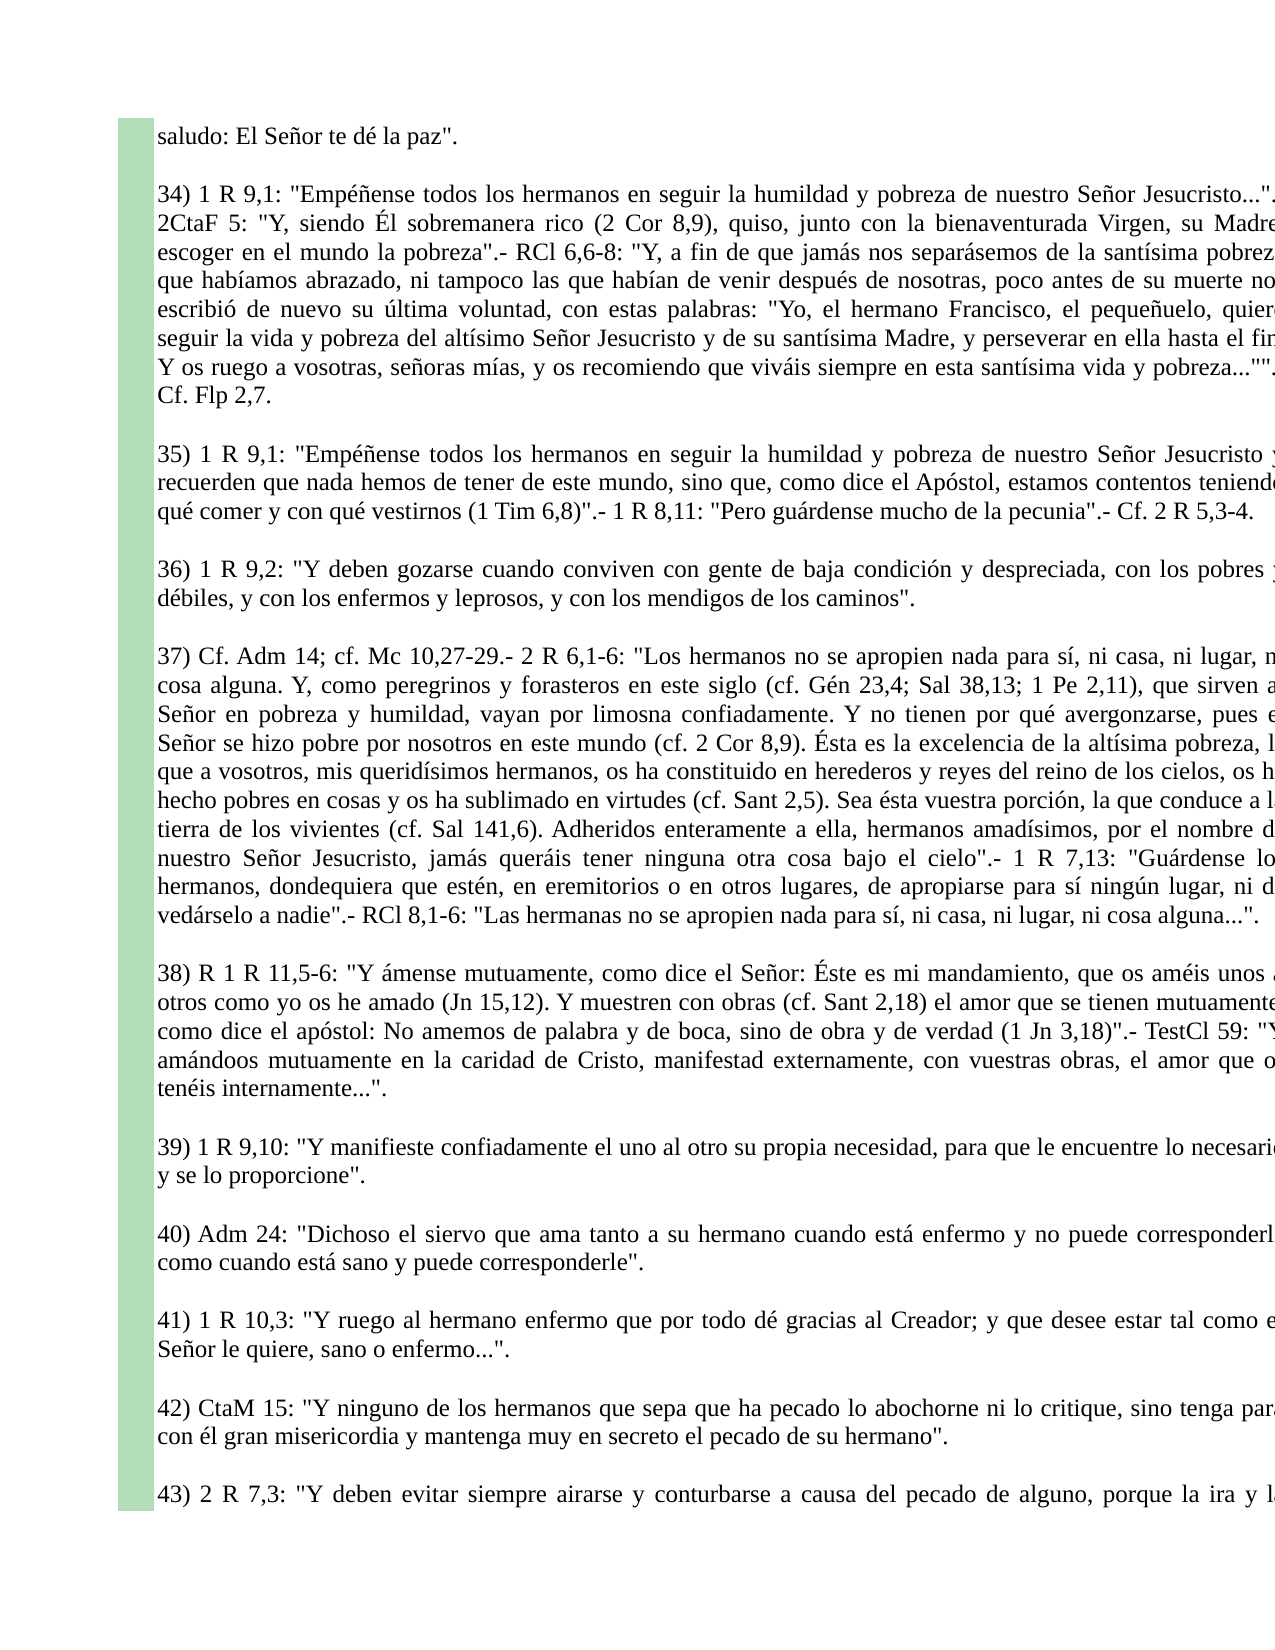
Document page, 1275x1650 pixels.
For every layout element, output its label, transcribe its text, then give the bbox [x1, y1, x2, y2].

table_header [118, 118, 154, 1511]
table_header Breve Pontificio "Franciscanum vitae propositum" Juan Pablo II, 8 de diciembre de 1982 El género de vida franciscano sigue atrayendo constantemente hoy, como en el pasado, a muchos hombres y mujeres sedientos de perfección evangélica y ávidos de Reino de Dios. Tomando como modelo a San Francisco de Asís, los miembros de la Tercera Orden Regular se esfuerzan por seguir a Jesucristo mismo, viviendo en fraternidad, asumiendo, con votos públicos, el compromiso de observar los consejos evangélicos de obediencia, pobreza y castidad, y dedicándose a diversas formas de actividad apostólica. Para realizar de modo más perfecto su género de vida, cultivan asiduamente la oración, ejercitan entre sí la caridad fraterna y practican la verdadera penitencia y abnegación cristiana. Considerando, pues, que todos esos aspectos y elementos del género de vida franciscano están adecuadamente expresados en la Regla y Vida de los Hermanos y Hermanas de la Tercera Orden Regular de San Francisco, y que, tal como en ella se describen, se adaptan al ideal de un verdadero Instituto franciscano, Nos, haciendo uso de la plenitud de nuestra potestad apostólica, disponemos, determinamos y decretamos que esta Regla entre en vigor y ayude a los Hermanos y Hermanas a buscar el sentido de la genuina vida franciscana. Hacemos esto después de haber ponderado atentamente cuanto sobre esta materia decretaron en su tiempo nuestros predecesores León X y Pío XI en las Constituciones Apostólicas Inter cetera y Rerum conditio. Porque sabemos muy bien cuanta diligencia y cuidado se ha derrochado para que esta Regla y Vida culminase su proceso de adecuada renovación y alcanzase el deseado consenso a través de discusiones e investigaciones, votaciones y redacciones realizadas en común, confiamos firmemente que ella producirá en el futuro los deseados frutos y efectos de la tan anhelada renovación. Así pues, mandamos que esta manifestación de nuestra voluntad permanezca firme y valedera ahora y en el futuro, sin que obste nada en contrario. Dado en Roma, junto a San Pedro, bajo el anillo del Pescador, el día 8 de diciembre del año del Señor 1982, quinto de Nuestro Pontificado. Agustín Card. Casaroli Secretario de Estado * * * Regla y Vida de los Hermanos y Hermanas de la Tercera Orden Regular de San Francisco Palabras de San Francisco a sus seguidores (1CtaF I) Todos aquellos que aman al Señor con todo el corazón, con toda el alma y la mente, con todas las fuerzas, y aman a sus prójimos como a sí mismos, y aborrecen sus cuerpos con sus vicios y pecados, y reciben el cuerpo y la sangre de nuestro Señor Jesucristo, y hacen frutos dignos de penitencia: ¡Oh, cuán dichosos y benditos son aquellos y aquellas que hacen tales cosas y perseveran en ellas! Porque se posará sobre ellos el espíritu del Señor y hará en ellos habitáculo y mansión; y son hijos del Padre celestial, cuyas obras realizan; y son esposos, hermanos y madres de nuestro Señor Jesucristo. Somos esposos cuando el alma fiel se une, por el Espíritu Santo, a nuestro Señor Jesucristo. Le somos hermanos cuando hacemos la voluntad del Padre que está en los cielos. Madres, cuando lo llevamos en nuestro corazón y en nuestro cuerpo por el amor divino y por una conciencia pura y sincera; lo damos a luz por las obras santas, que deben ser luz para ejemplo de los demás. ¡Oh, cuán glorioso, santo y grande es tener en los cielos un padre! ¡Oh, cuán santo, consolador, hermoso y admirable es tener un tal esposo! ¡Oh, cuán santo y cuán amado, agradable, humilde, pacífico, dulce, amable y sobre todas las cosas deseable es tener un tal hermano y un tal hijo, nuestro Señor Jesucristo, que dio la vida por sus ovejas y oró al Padre diciendo: Padre santo, guarda en tu nombre a aquellos que me diste en el mundo; tuyos eran y tú me los diste a mí. Y las palabras que me diste, a ellos se las he dado, y ellos las han recibido y han creído verdaderamente que salí de ti, y han conocido que tú me enviaste. Ruego por ellos y no por el mundo. Bendícelos y conságralos y yo por ellos me consagro a mí mismo. No ruego sólo por ellos, sino por los que han de creer en mí por su palabra, para que sean consagrados en la unidad como también nosotros. Y quiero, Padre, que donde yo estoy, también ellos estén conmigo, para que vean mi gloria en tu reino (cf. Jn 17). Amén. I. ¡En el nombre del Señor! Comienza la Regla y Vida de los hermanos y hermanas de la Tercera Orden Regular de San Francisco 1. La forma de vida de los hermanos y hermanas de la Tercera Orden Regular de San Francisco es ésta: observar el santo Evangelio de nuestro Señor Jesucristo, viviendo en obediencia, en pobreza y en castidad (1). Los que siguen a Jesucristo a ejemplo de San Francisco (2), están obligados a hacer más y mayores cosas, observando los preceptos y los consejos de nuestro Señor Jesucristo, y deben negarse a sí mismos, según lo que cada uno prometió a Dios (3). 2. Los hermanos y las hermanas de esta Orden, junto con todos los que quieren servir al Señor Dios en el seno de la santa Iglesia católica y apostólica, perseveren en la verdadera fe y penitencia (4). Propónganse vivir esta conversión evangélica en el espíritu de oración, de pobreza y de humildad. Y absténganse de todo mal y perseveren hasta el fin en el bien (5), porque el mismo Hijo de Dios ha de venir en gloria y dirá a todos los que le conocieron y adoraron y le sirvieron en penitencia: Venid, benditos de mi Padre, recibid el reino que os está preparado desde el origen del mundo (6). 3. Los hermanos y las hermanas prometen obediencia y reverencia al Papa y a la Iglesia Católica. Obedezcan, con el mismo espíritu, a quienes han sido constituidos servidores de la fraternidad (7). Y, dondequiera que estén y en cualquier lugar en que se encuentren, deben tratarse y honrarse unos a otros espiritual y diligentemente (8). Y fomenten la unidad y comunión con todos los miembros de la familia franciscana. II. Ingreso en esta vida 4. Aquellos que, inspirándoselo el Señor, vienen a nosotros con voluntad de abrazar esta vida, sean recibidos benignamente. Y en el tiempo oportuno serán presentados a los ministros que tienen la potestad de admitir en la fraternidad (9). 5. Los ministros asegúrense de que los aspirantes se adhieren verdaderamente a la fe católica y a los sacramentos de la Iglesia. Si son idóneos, sean iniciados en la vida de la fraternidad. Y expóngaseles diligentemente todo lo que se refiere a esta vida evangélica, principalmente estas palabras del Señor: Si quieres ser perfecto, vete y vende todo cuanto tienes, y dáselo a los pobres, y tendrás un tesoro en el cielo; luego ven y sígueme. Y también: Si alguno quiere venir en pos de mí, niéguese a sí mismo y tome su cruz y sígame (10). 6. Así, guiados por el Señor, comiencen la vida de penitencia, conscientes de que todos hemos de estar convirtiéndonos continuamente. Para significar la conversión y consagración a la vida evangélica, usen vestidos viles y compórtense con simplicidad (11). 7. Terminado el tiempo de prueba, sean recibidos a la obediencia, prometiendo observar siempre esta vida y regla (12). Y, pospuesto todo cuidado y solicitud, empéñense, del mejor modo que puedan, en servir, amar, honrar y adorar al Señor Dios con limpio corazón y mente pura (13). 8. Hagan siempre en sí mismos habitación y morada a Aquel que es el Señor Dios omnipotente, Padre e Hijo y Espíritu Santo (14), de tal manera que crezcan en el amor universal con corazón indiviso, convirtiéndose continuamente a Dios y al prójimo. III. Espíritu de oración 9. Dondequiera, en todo lugar, a toda hora y en todo tiempo, los hermanos y las hermanas crean verdadera y humildemente, y tengan en el corazón y amen, honren, adoren, sirvan, alaben, bendigan y glorifiquen al altísimo y sumo Dios eterno, Padre e Hijo y Espíritu Santo (15). Y adórenlo con puro corazón, porque es necesario orar siempre y no desfallecer; pues tales son los adoradores que el Padre busca (16). Con este mismo espíritu celebren el oficio divino en unión con la Iglesia universal. Aquellos y aquellas a quienes Dios ha llamado a la vida de contemplación, manifiesten con alegría renovada cada día su dedicación a Dios y celebren el amor que al mundo tiene el Padre, quien nos creó, nos redimió y por su sola misericordia nos salvará (17). 10. Los hermanos y las hermanas, junto con todas las criaturas de Dios, alaben al Señor, rey de cielo y tierra, y denle gracias porque, por su santa voluntad y por medio de su único Hijo con el Espíritu Santo, creó todas las cosas espirituales y corporales y nos creó también a nosotros a su imagen y semejanza (18). 11. Los hermanos y las hermanas, conformándose totalmente al santo Evangelio, mediten y retengan las palabras de nuestro Señor Jesucristo, que es el Verbo del Padre, y las palabras del Espíritu Santo, que son espíritu y vida (19). 12. Participen en el sacrificio de nuestro Señor Jesucristo y reciban su cuerpo y su sangre con gran humildad y veneración, recordando lo que dice el Señor: Quien come mi carne y bebe mi sangre, tiene vida eterna (20). Tributen toda la reverencia y todo el honor que puedan al santísimo cuerpo y sangre de nuestro Señor Jesucristo, y a sus sacratísimos nombres y a las palabras escritas de Aquel en quien todas las cosas que hay en los cielos y en la tierra han sido pacificadas y reconciliadas con el Dios omnipotente (21). 13. Los hermanos y las hermanas, en todas sus caídas, no tarden en reprenderse interiormente por la contrición y exteriormente por la confesión, y hagan frutos dignos de penitencia (22). Deben también ayunar, pero procuren ser siempre sencillos y humildes (23). Ninguna otra cosa, por consiguiente, deseen, sino a nuestro Salvador, quien se ofreció a sí mismo como sacrificio y hostia, por medio de su propia sangre, en el altar de la cruz, por nuestros pecados, dejándonos ejemplo para que sigamos sus huellas (24). IV. Vida en castidad por el reino de los cielos 14. Consideren los hermanos y las hermanas en cuán grande excelencia los ha constituido el Señor Dios, pues los creó y formó a imagen de su querido Hijo según el cuerpo y a su semejanza según el espíritu (25). Por Cristo y en Cristo creados, han elegido esta forma de vida, que está fundada en las palabras y ejemplos de nuestro Redentor. 15. Ellos, que profesan la castidad "por el reino de los cielos" (Mt 19,12), se preocupan de los asuntos del Señor (1 Cor 7,32), y ninguna otra cosa han de hacer sino seguir la voluntad del Señor y agradarle (26). Y háganlo todo de tal manera que el amor de caridad a Dios y a todos los hombres brille por las obras. 16. Recuerden que, por un don eximio de la gracia, han sido llamados a manifestar en su vida aquel admirable misterio de la Iglesia, por el que está unida a Cristo, su divino esposo (cf. Ef 5,23-26). 17. Tengan ante los ojos, en primer lugar, el ejemplo de la bienaventurada Virgen María, Madre de Dios y de nuestro Señor Jesucristo. Hagan esto según el mandato del bienaventurado Francisco, quien profesó una máxima veneración a santa María, Señora y Reina, que es "virgen hecha iglesia" (27). Y recuerden que la inmaculada Virgen María, cuyo ejemplo han de seguir, se llamó a sí misma esclava del Señor (Lc 1,38). V. Modo de servir y de trabajar (28) 18. Como pobres, los hermanos y las hermanas a quienes el Señor ha dado la gracia de servir o de trabajar, sirvan y trabajen fiel y devotamente, de tal manera que, excluida la ociosidad, enemiga del alma, no apaguen el espíritu de la santa oración y devoción, a cuyo servicio deben estar las demás cosas temporales (29). 19. Y, como remuneración por el trabajo, reciban para sí y para sus hermanos y hermanas las cosas necesarias al cuerpo, y esto humildemente, como conviene a los siervos de Dios y seguidores de la santísima pobreza (30). Y empéñense en distribuir a los pobres todo lo que quede (31). Y nunca deben desear estar sobre los otros, sino, más bien, deben ser siervos y estar sujetos a toda humana criatura por Dios (32). 20. Los hermanos y las hermanas sean apacibles, pacíficos y modestos, mansos y humildes, hablando a todos decorosamente, como conviene. Y, dondequiera que estén o vayan por el mundo, no litiguen ni contiendan de palabra, ni juzguen a los otros, sino muéstrense gozosos en el Señor y alegres y convenientemente graciosos. Y digan este saludo: "El Señor te dé la paz" (33). VI. Vida en pobreza 21. Empéñense todos los hermanos y las hermanas en seguir la humildad y la pobreza de nuestro Señor Jesucristo, el cual, siendo Él sobremanera rico, quiso, junto con la bienaventurada Virgen, su madre, elegir en el mundo la pobreza, y se anonadó a sí mismo (34). Y recuerden que nada hemos de tener de este mundo, sino que, como dice el Apóstol, estamos contentos teniendo qué comer y con qué vestirnos. Y guárdense mucho del dinero (35). Y deben gozarse cuando conviven con personas de baja condición y despreciadas, con los pobres y los débiles y los enfermos y los leprosos y los mendigos de los caminos (36). 22. Los que son verdaderamente pobres de espíritu, siguiendo el ejemplo del Señor, nada se apropian para sí ni a nadie se lo vedan, sino que viven como peregrinos y forasteros en este mundo. Ésta es la excelencia de la altísima pobreza, la que nos ha constituido en herederos y reyes del reino de los cielos, nos ha hecho pobres en cosas y nos ha sublimado en virtudes. Sea ésta nuestra porción, la que conduce a la tierra de los vivientes. Adheridos totalmente a ella, por el nombre de nuestro Señor Jesucristo jamás queramos tener ninguna otra cosa bajo el cielo (37). VII. Vida fraterna 23. Por el amor de Dios, los hermanos y las hermanas ámense mutuamente, como dice el Señor: Éste es mi mandamiento, que os améis unos a otros como yo os he amado. Y muestren con obras el amor que se tienen mutuamente (38). Y confiadamente manifieste el uno al otro su propia necesidad, para que le encuentre lo necesario y se lo proporcione (39). Dichosos los que aman tanto al otro cuando está enfermo y no puede corresponderles como cuando está sano y puede corresponderles (40). Y de todo cuanto les suceda, den gracias al Creador, y deseen estar tal como el Señor les quiere, sanos o enfermos (41). 24. Si sucediera alguna vez que, por una palabra o gesto, surgiera entre ellos un motivo de turbación, inmediatamente, antes de presentar la ofrenda de la propia oración ante el Señor (cf. Mt 5,24), pida perdón humildemente el uno al otro (cf. Mt 18,35). Si alguno descuidase gravemente la forma de vida que ha profesado, sea amonestado por el ministro o por los otros que hubiesen conocido su culpa. Y éstos no lo abochornen ni lo critiquen, sino tengan para con él gran misericordia (42). Y todos deben cuidadosamente evitar el airarse y conturbarse a causa del pecado de alguno, porque la ira y la conturbación impiden en sí y en los otros la caridad (43). VIII. Obediencia caritativa (44) 25. Los hermanos y las hermanas, a ejemplo del Señor Jesús que puso su voluntad en la voluntad del Padre (45), recuerden que han renunciado por Dios a sus propias voluntades (46). En todos los capítulos que hacen, busquen primero el reino de Dios y su justicia (Mt 6,33), y exhórtense para que puedan observar mejor la Regla que han prometido y seguir fielmente las huellas de nuestro Señor Jesucristo (47). No tengan potestad o dominio, y menos entre ellos (48). Por la caridad del espíritu, sírvanse y obedézcanse unos a otros de buen grado. Y ésta es la verdadera y santa obediencia de nuestro Señor Jesucristo (49). 26. Estén obligados a tener siempre a uno por ministro y siervo de la fraternidad (50), y estén obligados firmemente a obedecerle en todo lo que prometieron al Señor observar y no está en contra del alma y de esta Regla (51). 27. Los que son ministros y siervos de los otros hermanos, visítenlos, y humilde y caritativamente amonéstenlos y anímenlos (52). Y dondequiera haya hermanos y hermanas que sepan y conozcan que no pueden observar espiritualmente la Regla, deben y pueden recurrir a sus ministros. Y los ministros acójanlos caritativa y benignamente, y tengan para con ellos una familiaridad tan grande, que puedan los hermanos y hermanas hablar y comportarse con los ministros como los señores con sus siervos; pues así debe ser, que los ministros sean siervos de todos los hermanos y hermanas (53). 28. Y nadie se apropie ministerio alguno, sino que, en el tiempo establecido, él mismo deje de buen grado su cargo (54). IX. Vida apostólica 29. Los hermanos y las hermanas amen al Señor con todo el corazón, con toda el alma y la mente, con todas las fuerzas, y amen a sus prójimos como a sí mismos (55). Y enaltezcan al Señor en sus obras, pues para esto los ha enviado al mundo entero, para que de palabra y de obra den testimonio de su voz y hagan saber a todos que no hay otro omnipotente sino Él (56). 30. Que la paz que anuncian de palabra, la tengan, y en mayor medida, en sus corazones. Que nadie se vea provocado por ellos a ira o escándalo, sino que, por su mansedumbre, todos sean inducidos a la paz, a la benignidad y a la concordia. Pues para esto han sido llamados los hermanos y las hermanas: para curar a los heridos, vendar a los fracturados y corregir a los equivocados (57). Y, dondequiera que estén, recuerden que se dieron y que abandonaron sus cuerpos al Señor Jesucristo. Y por su amor deben exponerse a los enemigos tanto visibles como invisibles, porque dice el Señor: Dichosos los que padecen persecución por causa de la justicia, porque de ellos es el reino de los cielos (58). 31. En la caridad que es Dios, todos los hermanos y las hermanas, que oran o que sirven o que trabajan, empéñense en humillarse en todas las cosas, en no gloriarse ni gozarse en sí mismos, ni exaltarse interiormente por las palabras y obras buenas, más aún, por ningún bien que Dios hace o dice y realiza alguna vez en ellos y por ellos (59). En todo lugar y en todas las circunstancias, reconozcan que todos los bienes son del Señor Dios altísimo y dueño de todo; y denle gracias a Él, de quien proceden todos los bienes (60). Exhortación y bendición 32. Aplíquense todos los hermanos y las hermanas a lo que por encima de todo deben anhelar: tener el espíritu del Señor y su santa operación (61). Y, siempre sumisos a la santa Iglesia, firmes en la fe católica, observen la pobreza y la humildad y el santo Evangelio de nuestro Señor Jesucristo que firmemente han prometido (62). Y todo el que guarde estas cosas, sea colmado en el cielo de la bendición del altísimo Padre, y sea colmado en la tierra de la bendición de su amado Hijo, con el santísimo Espíritu Paráclito y con todas las virtudes de los cielos y con todos los santos. Y yo, el hermano Francisco, pequeñuelo, siervo vuestro, os confirmo cuanto puedo, interior y exteriormente, esta santísima bendición (Test 40-41). Notas: 1) 1 R 1,1: "La regla y vida de estos hermanos es ésta, a saber, vivir en obediencia, en castidad y sin nada propio, y seguir la doctrina y las huellas de nuestro Señor Jesucristo".- 2 R 1,1: "La regla y vida de los hermanos menores es ésta, a saber, observar el santo Evangelio de nuestro Señor Jesucristo viviendo en obediencia, sin nada propio y en castidad".- RCl 1,1-2: "La forma de vida de la Orden de las Hermanas Pobres, que el bienaventurado Francisco instituyó, es ésta: observar el santo Evangelio de nuestro Señor Jesucristo, viviendo en obediencia, sin nada propio y en castidad". 2) RCl 6,1: "Después que el altísimo Padre celestial se dignó, por su gracia, iluminar mi corazón para que, a ejemplo y según las enseñanzas de nuestro beatísimo Padre San Francisco, hiciese yo penitencia, poco después de su conversión, le prometí voluntariamente obediencia junto con mis hermanas". 3) 2CtaF 36-40: "Y de manera especial los religiosos, que renunciaron al siglo, están obligados a hacer más y mayores cosas, pero sin omitir éstas. Debemos aborrecer nuestros cuerpos con sus vicios y pecados, porque dice el Señor en el Evangelio: todos los males, vicios y pecados salen del corazón (Mt 15,18-19; Mc 7,23). Debemos amar a nuestros enemigos y hacer el bien a los que nos tienen odio (cf. Mt 5,44; Lc 6,27). Debemos guardar los preceptos y los consejos de nuestro Señor Jesucristo. Debemos, igualmente, negarnos a nosotros mismos (cf. Mt 16,24) y poner nuestros cuerpos bajo el yugo de la servidumbre y de la santa obediencia, según lo que cada uno prometió al Señor". 4) 1 R 23,7: "Y a cuantos quieren servir al Señor Dios en el seno de la santa Iglesia católica y apostólica y a todos los órdenes siguientes..., humildemente les rogamos y suplicamos todos nosotros, hermanos menores, siervos inútiles (Lc 17,10), que todos perseveremos en la verdadera fe y penitencia, porque de otro modo nadie se puede salvar". 5) 1 R 21,9: "Guardaos y absteneos de todo mal y perseverad hasta el fin en el bien". 6) R 23,4: "Y te damos gracias porque este mismo Hijo tuyo ha de venir en la gloria de su majestad... a decir a todos los que te conocieron y adoraron y te sirvieron en penitencia: Venid, benditos de mi Padre, recibid el reino que os está preparado desde el origen del mundo (cf. Mt 25,34)". 7) 1 R Pról. 3-4: "El hermano Francisco, y todo aquel que sea cabeza de esta Religión, prometa obediencia y reverencia al señor papa Inocencio y a sus sucesores. Y todos los otros hermanos están obligados a obedecer al hermano Francisco y a sus sucesores".- 2 R 1,2-3: "El hermano Francisco promete obediencia y reverencia al señor papa Honorio y a sus sucesores canónicamente elegidos y a la Iglesia romana. Y los otros hermanos estén obligados a obedecer al hermano Francisco y a sus sucesores".- RCl 1,3-5: "Clara, indigna sierva de Cristo y plantita del beatísimo padre Francisco, promete obediencia y reverencia al señor Papa Inocencio y a sus sucesores elegidos canónicamente. Y así como en el principio de su conversión prometió, juntamente con sus hermanas, obediencia a San Francisco, esa misma obediencia promete mantener inviolablemente también a sus sucesores. Y las demás hermanas estén siempre obligadas a obedecer a los sucesores de San Francisco, a la hermana Clara y a las demás abadesas, canónicamente elegidas, que le sucedieren". 8) Test 1: "El Señor me dio a mí, el hermano Francisco, de esta manera comenzar a hacer penitencia...".- 1 R 7,15: "Y, dondequiera que estén o en cualquier lugar en que se encuentren unos con otros, los hermanos deben tratarse espiritual y diligentemente y honrarse mutuamente sin murmuración".- 2 R 6,7-8: "Y dondequiera que estén y se encuentren unos con otros los hermanos, condúzcanse mutuamente con familiaridad entre sí. Y exponga confiadamente el uno al otro su necesidad, porque si la madre nutre y quiere a su hijo carnal, ¿cuánto más amorosamente debe cada uno querer y nutrir a su hermano espiritual?". 9) 1 R 2,1-3: "Si alguno, queriendo, por divina inspiración, abrazar esta vida, viene a nuestros hermanos, sea recibido benignamente por ellos. Y, si está resuelto a tomar nuestra vida, guárdense mucho los hermanos de entrometerse en sus negocios temporales y preséntenlo cuanto antes a su ministro. Y el ministro acójalo benignamente y anímelo...".- 2 R 2,1: "Si algunos quieren tomar esta vida y vienen a nuestros hermanos, remítanlos a sus ministros provinciales; a ellos solamente, y no a otros, se concede la licencia de recibir hermanos".- RCl 2,1: "Si alguna, por inspiración divina, viene a nosotras con deseo de abrazar esta vida, la abadesa pida, por obligación, el consentimiento de todas las hermanas...". 10) 2 R 2,2-6: "Y los ministros examínenlos diligentemente sobre la fe católica y los sacramentos de la Iglesia. Y si creen todo esto, y quieren profesarlo fielmente, y guardarlo firmemente hasta el fin..., díganles la palabra del santo Evangelio (cf. Mt 19,21): que vayan y vendan todo lo suyo y procuren distribuírselo a los pobres. Y, si no pueden hacerlo, les es suficiente la buena voluntad".- RCl 2,3-9: "Y si le pareciere bien a la abadesa recibirla, examínela o hágala examinar cuidadosamente acerca de la fe católica y de los sacramentos de la Iglesia. Y si cree todo esto y está dispuesta a confesarlo fielmente y a cumplirlo firmemente hasta el fin..., expóngale puntualmente el tenor de nuestra vida. Y si fuere idónea, dígasele la palabra del santo Evangelio (cf. Mt 19,21): que vaya y venda todas sus cosas y procure distribuirlas a los pobres. Mas, si no lo pudiere hacer, le basta la buena voluntad".- 1 R 1,1-3: "Esta es la vida y regla de los hermanos: ...y seguir la doctrina y las huellas de N. S. J. C., el cual dice: Si quieres ser perfecto, vete y vende todas las cosas (cf. Lc 18,22) que tienes y dáselas a los pobres, y tendrás un tesoro en el cielo; y ven, sígueme (Mt 19,21). Y también: Si alguno quiere venir en pos de mí, niéguese a sí mismo y tome su cruz y sígame (Mt 16,24)".- 1 R 2,3-4: "Y el ministro acójalo benignamente y anímelo y expóngale con esmero el tenor de nuestra vida. Cumplido esto, el mencionado aspirante venda todas sus cosas y procure distribuírselo todo a los pobres, si quiere y puede hacerlo según el espíritu sin impedimento". 11) 1 R 2,14-15: "Y todos los hermanos vistan ropas viles...; porque dice el Señor en el Evangelio: Los que visten con lujo y viven entre placeres (Lc 7,25) y los que viven muellemente, en las casas de los reyes están (Mt 11,8). Y, aunque les tachen de hipócritas, sin embargo, no cesen de obrar bien, ni busquen en este siglo vestidos caros, para que puedan tener vestido en el reino de los cielos".- 2 R 2,16-17: "Y todos los hermanos vistan ropas viles... Amonesto y exhorto a todos ellos a que no desprecien ni juzguen a quienes ven que se visten de prendas muelles y de colores y que toman manjares y bebidas exquisitos; al contrario, cada uno júzguese y despréciese a sí mismo".- RCl 2,25: "Y, por amor del santísimo y amadísimo Niño, envuelto en pobrísimos pañales y reclinado en un pesebre (cf. 2,7.12), y de su santísima Madre, amonesto, ruego y exhorto que se vistan siempre de vestidos viles". 12) 1 R 2,9: "Y, cumplido el año y término de la probación, sea recibido a la obediencia".- 2 R 2,11: "Y, terminado el año de la probación, sean recibidos a la obediencia, prometiendo guardar siempre esta vida y regla".- RCl 2,14: "Y terminado el año de prueba, sea recibida a la obediencia, prometiendo observar siempre la vida y forma de nuestra pobreza". 13) 1 R 22,26: "...ruego a todos los hermanos, tanto a los ministros como a los otros que, removido todo impedimento y pospuesta toda preocupación y solicitud, como mejor puedan, sirvan, amen, honren y adoren al Señor Dios, y háganlo con limpio corazón y mente pura, que es lo que Él busca por encima de todo".- Adm 16,2: "Son verdaderamente de corazón limpio los que desprecian lo terreno, buscan lo celestial y nunca dejan de adorar y contemplar al Señor Dios vivo y verdadero con corazón y ánimo limpio". 14) 1 R 22,27: "Y hagamos siempre en ellos habitación y morada (cf. Jn 14,23) a Aquel que es el Señor Dios omnipotente, Padre e Hijo y Espíritu Santo".- 1CtaF I,5-10: "¡Oh, cuán dichosos y benditos son los hombres y mujeres que practican estas cosas y perseveran en ellas! Porque se posará sobre ellos el espíritu del Señor (cf. Is 11,2) y hará en ellos habitación y morada (cf. Jn 14,23); y son hijos del Padre celestial...".- 2CtaF 48-53: "Y sobre todos aquellos y aquellas que cumplan estas cosas y perseveren hasta el fin, se posará el Espíritu del Señor (Is 11,2) y hará en ellos habitación y morada (cf. Jn 14,23). Y serán hijos del Padre celestial (cf. Mt 5,45), cuyas obras realizan. Y son esposos, hermanos y madres de N. S. Jesucristo (cf. Mt 12,50). Somos esposos cuando el alma fiel se une, por el Espíritu Santo, a Jesucristo. Y hermanos somos cuando cumplimos la voluntad del Padre, que está en el cielo (cf. Mt 12,50); madres, cuando lo llevamos en el corazón y en nuestro cuerpo (cf. 1 Cor 6,20) por el amor y por una conciencia pura y sincera; lo damos a luz por las obras santas, que deben ser luz para ejemplo de otros (cf. Mt 5,16)". 15) 1 R 23,11: "Nada, pues, impida, nada separe, nada adultere; nosotros todos, dondequiera, en todo lugar, a toda hora y en todo tiempo, todos los días y continuamente, creamos verdadera y humildemente y tengamos en el corazón y amemos, honremos, adoremos, sirvamos, alabemos y bendigamos, glorifiquemos y sobreexaltemos, engrandezcamos y demos gracias al altísimo y sumo Dios eterno, trinidad y unidad, Padre e Hijo y Espíritu Santo, creador de todas las cosas y salvador de todos los que en Él creen y esperan y lo aman; que, sin principio y sin fin, es inmutable, invisible, inenarrable...". 16) 1 R 22,29-30: "Y adorémosle con puro corazón, porque es preciso orar siempre y no desfallecer (Lc 18,1); pues tales son los adoradores que el Padre busca (cf. Jn 4,23-24)". 17) 1 R 23,8: "Amemos todos con todo el corazón, con toda el alma, con toda la mente, con toda la fuerza y poder (cf. Mc 12,30), con todo el entendimiento, con todas las energías, con todo el empeño, con todo el afecto, con todas las entrañas, con todos los deseos y quereres, al Señor Dios (Mc 12,30. 33; Lc 10,27), que nos dio y nos da a todos nosotros todo el cuerpo, toda el alma y toda la vida; que nos creó, nos redimió y por sola su misericordia nos salvará (cf. Tob 13,5); que nos ha hecho y hace todo bien a nosotros, miserables y míseros, pútridos y hediondos, ingratos y malos". 18) 1 R 23,1: "Omnipotente, santísimo, altísimo y sumo Dios, Padre santo y justo, Señor, rey de cielo y tierra (cf. Mt 11,25), te damos gracias por ti mismo, pues por tu santa voluntad, y por medio de tu único Hijo con el Espíritu Santo, creaste todas las cosas espirituales y corporales, y a nosotros, hechos a tu imagen y semejanza, nos colocaste en el paraíso (cf. Gén 1,26; 2,15)".- Cánt 3: "Loado seas, mi Señor, con todas tus criaturas...". 19) 2CtaF 3: "Por eso... me he propuesto comunicaros, a través de esta carta y de mensajeros, las palabras de nuestro Señor Jesucristo, que es el verbo del Padre, y las palabras del Espíritu Santo, que son espíritu y vida (Jn 6,64)". 20) 1 R 20,5: "Y, contritos y confesados de este modo, reciban con gran humildad y veneración el cuerpo y sangre de nuestro Señor Jesucristo, recordando lo que el Señor dice: Quien come mi carne y bebe mi sangre, tiene vida eterna (Jn 6,54)". 21) CtaO 12-13: "Así, pues, besándoos los pies y con la caridad que puedo, os suplico a todos vosotros, hermanos, que tributéis toda reverencia y todo el honor, en fin, cuanto os sea posible, al santísimo cuerpo y sangre de nuestro Señor Jesucristo, en quien todas las cosas que hay en cielos y tierra han sido pacificadas y reconciliadas con el Dios omnipotente (cf. Col 1,20)".- CtaCle 1: "Reparemos todos los clérigos en el gran pecado e ignorancia en que incurren algunos sobre el santísimo cuerpo y sangre de nuestro Señor Jesucristo y sobre los sacratísimos nombres y sus palabras escritas que consagran el cuerpo".- Test 11-12: "Y quiero que estos santísimos misterios sean honrados y venerados por encima de todo y colocados en lugares preciosos. Y los santísimos nombres y sus palabras escritas, donde los encuentre en lugares indebidos, quiero recogerlos, y ruego que se recojan y se coloquen en lugar decoroso". 22) Adm 23,3: "Es siervo fiel y prudente (cf. Mt 24,45) el que en ninguna caída tarda en reprenderse interiormente por la contrición, y exteriormente por la confesión y la satisfacción de obra".- 2CtaF 25: "Hagamos, además, frutos dignos de penitencia (Lc 3,8)". 23) Cf. 1 R 3,11-13; 2 R 3,5-9; RCl 3,8-11.- Cf. Adm 19.- 2CtaF 45: "No debemos ser sabios y prudentes según la carne, sino, más bien, sencillos, humildes y puros". 24) 1 R 23,9: "Ninguna otra cosa, pues, deseemos, ninguna otra queramos, ninguna otra nos agrade y deleite, sino nuestro Creador y Redentor y Salvador, solo verdadero Dios, que es bien pleno, todo bien, bien total, verdadero y sumo bien...".- 2CtaF 11-14: "Y la voluntad de su Padre fue que su bendito y glorioso Hijo, a quien nos dio para nosotros y que nació por nuestro bien, se ofreciese a sí mismo como sacrificio y hostia, por medio de su propia sangre, en el altar de la cruz; no para sí mismo, por quien todo fue hecho (cf. Jn 1,3), sino por nuestros pecados, dejándonos ejemplo para que sigamos sus huellas (cf. 1 Pe 2,21 )". 25) Adm 5,1: "Repara, ¡oh hombre!, en cuán grande excelencia te ha constituido el Señor Dios, pues te creó y formó a imagen de su querido Hijo según el cuerpo y a su semejanza según el espíritu (cf. Gén 1,26)".- Cf. Col 1,16. 26) 1 R 22,9: "Ahora bien, después que hemos abandonado el mundo, ninguna otra cosa hemos de hacer sino seguir la voluntad del Señor y agradarle". 27) SalVM 1: "¡Salve, Señora, santa Reina, santa Madre de Dios, María, que eres virgen hecha iglesia!". 28) 1 R 7: "Modo de servir y trabajar". 29) 2 R 5,1-2: "Aquellos hermanos a quienes ha dado el Señor la gracia del trabajo, trabajen fiel y devotamente, de forma tal que, evitando el ocio, que es enemigo del alma, no apaguen el espíritu (1 Tes 5,19) de la santa oración y devoción, a cuyo servicio deben estar las demás cosas temporales".- RCl 7,1-2: "Las hermanas, a quienes el Señor ha dado la gracia de trabajar, después de la hora de tercia trabajen fiel y devotamente en un trabajo honesto y de utilidad común, de tal manera que, evitando el ocio, que es enemigo del alma, no apaguen el espíritu de la santa oración y devoción, a cuyo servicio deben estar las demás cosas temporales". 30) 2 R 5,3-4: "Y como remuneración del trabajo, reciban para sí y para sus hermanos las cosas necesarias al cuerpo, pero no dinero o pecunia; y esto háganlo humildemente, como corresponde a quienes son siervos de Dios y seguidores de la santísima pobreza". 31) 1 R 2,4: "Cumplido esto, el mencionado aspirante venda todas sus cosas y procure distribuírselo todo a los pobres, si quiere y puede hacerlo según el espíritu sin impedimento".- 1 R 9,8: "La limosna es la herencia y justicia que se debe a los pobres, adquirida para nosotros por nuestro Señor Jesucristo". 32) 2CtaF 47: "Nunca debemos desear estar sobre los otros, sino, más bien, debemos ser siervos y estar sujetos a toda humana criatura por Dios (1 Pe 2,13)". 33) 2 R 3,10-11: "Aconsejo, amonesto y exhorto en el Señor Jesucristo a mis hermanos que, cuando van por el mundo, no litiguen ni contiendan de palabra (cf. 2 Tim 2,14) ni juzguen a otros; sino sean apacibles, pacíficos y mesurados, mansos y humildes, hablando a todos decorosamente, como conviene".- 2 R 2,17: "Amonesto y exhorto a todos ellos a que no desprecien ni juzguen a quienes ven que se visten de prendas muelles y de colores y que toman manjares y bebidas exquisitos; al contrario, cada uno júzguese y despréciese a sí mismo".- 1 R 7,16: "Y guárdense de mostrarse tristes exteriormente o hipócritamente ceñudos; muéstrense, más bien, gozosos en el Señor (cf. Flp 4,4) y alegres y debidamente agradables".- Test 23: "El Señor me reveló que dijésemos este saludo: El Señor te dé la paz". 34) 1 R 9,1: "Empéñense todos los hermanos en seguir la humildad y pobreza de nuestro Señor Jesucristo...".- 2CtaF 5: "Y, siendo Él sobremanera rico (2 Cor 8,9), quiso, junto con la bienaventurada Virgen, su Madre, escoger en el mundo la pobreza".- RCl 6,6-8: "Y, a fin de que jamás nos separásemos de la santísima pobreza que habíamos abrazado, ni tampoco las que habían de venir después de nosotras, poco antes de su muerte nos escribió de nuevo su última voluntad, con estas palabras: "Yo, el hermano Francisco, el pequeñuelo, quiero seguir la vida y pobreza del altísimo Señor Jesucristo y de su santísima Madre, y perseverar en ella hasta el fin. Y os ruego a vosotras, señoras mías, y os recomiendo que viváis siempre en esta santísima vida y pobreza..."".- Cf. Flp 2,7. 35) 1 R 9,1: "Empéñense todos los hermanos en seguir la humildad y pobreza de nuestro Señor Jesucristo y recuerden que nada hemos de tener de este mundo, sino que, como dice el Apóstol, estamos contentos teniendo qué comer y con qué vestirnos (1 Tim 6,8)".- 1 R 8,11: "Pero guárdense mucho de la pecunia".- Cf. 2 R 5,3-4. 36) 1 R 9,2: "Y deben gozarse cuando conviven con gente de baja condición y despreciada, con los pobres y débiles, y con los enfermos y leprosos, y con los mendigos de los caminos". 37) Cf. Adm 14; cf. Mc 10,27-29.- 2 R 6,1-6: "Los hermanos no se apropien nada para sí, ni casa, ni lugar, ni cosa alguna. Y, como peregrinos y forasteros en este siglo (cf. Gén 23,4; Sal 38,13; 1 Pe 2,11), que sirven al Señor en pobreza y humildad, vayan por limosna confiadamente. Y no tienen por qué avergonzarse, pues el Señor se hizo pobre por nosotros en este mundo (cf. 2 Cor 8,9). Ésta es la excelencia de la altísima pobreza, la que a vosotros, mis queridísimos hermanos, os ha constituido en herederos y reyes del reino de los cielos, os ha hecho pobres en cosas y os ha sublimado en virtudes (cf. Sant 2,5). Sea ésta vuestra porción, la que conduce a la tierra de los vivientes (cf. Sal 141,6). Adheridos enteramente a ella, hermanos amadísimos, por el nombre de nuestro Señor Jesucristo, jamás queráis tener ninguna otra cosa bajo el cielo".- 1 R 7,13: "Guárdense los hermanos, dondequiera que estén, en eremitorios o en otros lugares, de apropiarse para sí ningún lugar, ni de vedárselo a nadie".- RCl 8,1-6: "Las hermanas no se apropien nada para sí, ni casa, ni lugar, ni cosa alguna...". 38) R 1 R 11,5-6: "Y ámense mutuamente, como dice el Señor: Éste es mi mandamiento, que os améis unos a otros como yo os he amado (Jn 15,12). Y muestren con obras (cf. Sant 2,18) el amor que se tienen mutuamente, como dice el apóstol: No amemos de palabra y de boca, sino de obra y de verdad (1 Jn 3,18)".- TestCl 59: "Y amándoos mutuamente en la caridad de Cristo, manifestad externamente, con vuestras obras, el amor que os tenéis internamente...". 39) 1 R 9,10: "Y manifieste confiadamente el uno al otro su propia necesidad, para que le encuentre lo necesario y se lo proporcione". 40) Adm 24: "Dichoso el siervo que ama tanto a su hermano cuando está enfermo y no puede corresponderle como cuando está sano y puede corresponderle". 41) 1 R 10,3: "Y ruego al hermano enfermo que por todo dé gracias al Creador; y que desee estar tal como el Señor le quiere, sano o enfermo...". 42) CtaM 15: "Y ninguno de los hermanos que sepa que ha pecado lo abochorne ni lo critique, sino tenga para con él gran misericordia y mantenga muy en secreto el pecado de su hermano". 43) 2 R 7,3: "Y deben evitar siempre airarse y conturbarse a causa del pecado de alguno, porque la ira y la conturbación impiden en sí y en los otros la caridad".- RCl 9,5: "Y la abadesa y sus hermanas deben evitar el airarse y conturbarse a causa del pecado de alguna, porque la ira y la conturbación impiden en sí y en las otras la caridad". 44) Adm 3,6: "Pues ésta es la obediencia caritativa (cf. 1 Pe 1,22), porque satisface a Dios y al prójimo".- SalVir 3: "¡Señora santa caridad, el Señor te salve con tu hermana la santa obediencia!". 45) 2CtaF 10: "Puso, sin embargo, su voluntad en la voluntad del Padre, diciendo...". 46) 2 R 10,2: "Pero los hermanos que son súbditos recuerden que renunciaron por Dios a las propias voluntades".- RCl 10,2: "Pero las hermanas que son súbditas recuerden que renunciaron por Dios a las propias voluntades". 47) 1 R 18,1: "Cada ministro podrá reunirse con sus hermanos una vez por año... para tratar de las cosas que se refieren a Dios".- Test 34: "...es mi testamento, que yo, el hermano Francisco, pequeñuelo, os hago a vosotros, mis benditos hermanos, por esto, para que mejor guardemos católicamente la Regla que prometimos al Señor". 48) 1 R 5,9: "Igualmente, a este propósito, ninguno de los hermanos tenga potestad o dominio, y menos entre ellos". 49) 1 R 5,14-15: "...por la caridad del espíritu, sírvanse y obedézcanse unos u otros de buen grado (cf. Gál 5,13). Y ésta es la verdadera y santa obediencia de nuestro Señor Jesucristo". 50) 2 R 8,1: "Todos los hermanos estén obligados a tener siempre por ministro y siervo general de toda la fraternidad a uno de los hermanos de esta Religión, y estén obligados firmemente a obedecerle". 51) 2 R 10,3: "Por lo cual, les mando firmemente que obedezcan a sus ministros en todo lo que prometieron al Señor observar y no está en contra del alma y de nuestra Regla".- RCl 10,3: "Por lo cual, les mando firmemente que obedezcan a sus abadesas en todo lo que prometieron observar al Señor y no está en contra del alma y de nuestra profesión". 52) 1 R 4,2: "Todos los hermanos que son constituidos ministros y siervos de los otros hermanos, distribuyan a éstos en las provincias y en los lugares en donde estén, visítenlos frecuentemente y amonéstenlos y anímenlos espiritualmente".- RCl 10,1: "La abadesa exhorte y visite a sus hermanas, y corríjalas humilde y caritativamente, y no les mande nada que esté en contra de su alma y de nuestra profesión". 53) 2 R 10,4-6: "Y dondequiera haya hermanos que sepan y conozcan que no pueden observar espiritualmente la Regla, deben y pueden recurrir a sus ministros. Y los ministros acójanlos caritativa y benignamente, y tengan para con ellos una familiaridad tan grande, que puedan los hermanos hablar y comportarse con los ministros como los señores con sus siervos; pues así debe ser, que los ministros sean siervos de todos los hermanos".- RCl 10,4: "Y la abadesa tenga para con ellas una familiaridad tan grande, que puedan las hermanas hablar y comportarse con las abadesas como las señoras con sus siervas; pues así debe ser, que las abadesas sean siervas de todas las hermanas".- TestCl 65-66: "Sea, además, tan acogedora y comunicativa con todas, que puedan manifestarle sin temor sus necesidades y acudir a ella confiadamente, a cualquier hora, como mejor les acomode, lo mismo cada una para sí como en favor de sus hermanas". 54) 1 R 17,4: "Y ningún ministro o predicador se apropie el ser ministro de los hermanos o el oficio de la predicación; de forma que, en cuanto se lo impongan, abandone su oficio sin réplica alguna". 55) 1CtaF I,1: "Todos aquellos que aman al Señor con todo el corazón, con toda el alma y la mente y con todas sus fuerzas (cf. Mc 12,30), y a sus prójimos como a sí mismos (cf. Mt 22,39)...". 56) CtaO 8-9: "Alabadlo, porque es bueno (Sal 135,1), y enaltecedlo en vuestras obras (Tob 13,6); pues para esto os ha enviado al mundo entero, para que de palabra y de obra deis testimonio de su voz y hagáis saber a todos que no hay otro omnipotente sino Él (cf. Tob 13,4)". 57) TC 58: "Amonestaba Francisco a los hermanos... Y les decía: "Que la paz que anunciáis de palabra, la tengáis, y en mayor medida, en vuestros corazones. Que nadie se vea provocado por vosotros a ira o escándalo, sino que por vuestra mansedumbre todos sean inducidos a la paz, a la benignidad y a la concordia. Pues para esto hemos sido llamados: para curar a los heridos, para vendar a los quebrados y para corregir a los equivocados. Pues muchos que parecen ser miembros del diablo, llegarán todavía a ser discípulos de Cristo"". 58) 1 R 16,10-12: "Y todos los hermanos, dondequiera que estén, recuerden que se dieron y que abandonaron sus cuerpos al Señor Jesucristo. Y por su amor deben exponerse a los enemigos tanto visibles como invisibles; porque dice el Señor: Quien pierda su alma por mi causa, la salvará (cf. Lc 9,24) para la vida eterna (Mt 25,46). Dichosos los que padecen persecución por causa de la justicia, porque de ellos es el reino de los cielos (Mt 5,10)...".- Cf. 2 R 10,11. 59) 1 R 17,5-6: "Por lo que, en la caridad que es Dios (cf. Jn 4,16), ruego a todos mis hermanos, predicadores, orantes, trabajadores, tanto clérigos como laicos, que se empeñen en humillarse en todo, en no gloriarse ni gozarse en sí mismos, ni exaltarse interiormente por las palabras y obras buenas, más aún, por ningún bien que Dios hace o dice y realiza alguna vez en ellos y por ellos...". 60) 1 R 17,17: "Y restituyamos todos los bienes al Señor Dios altísimo y sumo, y reconozcamos que todos son suyos, y démosle gracias por todos ellos, ya que todo bien de Él procede...". 61) 2 R 10,8-9: "Aplíquense, en cambio, a lo que por encima de todo deben anhelar: tener el espíritu del Señor y su santa operación, orar continuamente al Señor con un corazón puro, tener humildad y paciencia en la persecución y en la enfermedad, y amar a los que nos persiguen y reprenden y acusan, porque dice el Señor...".- RCl 10,9: "Aplíquense, en cambio, a lo que por encima de todo deben anhelar: tener el espíritu del Señor y su santa operación...". 62) 2 R 12,4: "...para que, siempre sumisos y sujetos a los pies de la misma santa Iglesia, firmes en la fe católica (cf. Col. 1,23), observemos la pobreza y la humildad y el santo Evangelio de nuestro Señor Jesucristo que firmemente hemos prometido".- RCl 12,13: "...para que, siempre sumisas y sujetas a los pies de la misma santa Iglesia, firmes en la fe católica (cf. Col 1,23), observemos la pobreza y la humildad de nuestro Señor Jesucristo y de su santísima Madre, y el santo Evangelio que firmemente hemos prometido". [Selecciones de Franciscanismo vol. XIII, n.º 37 (1984) 4-22] [154, 118, 1275, 1511]
